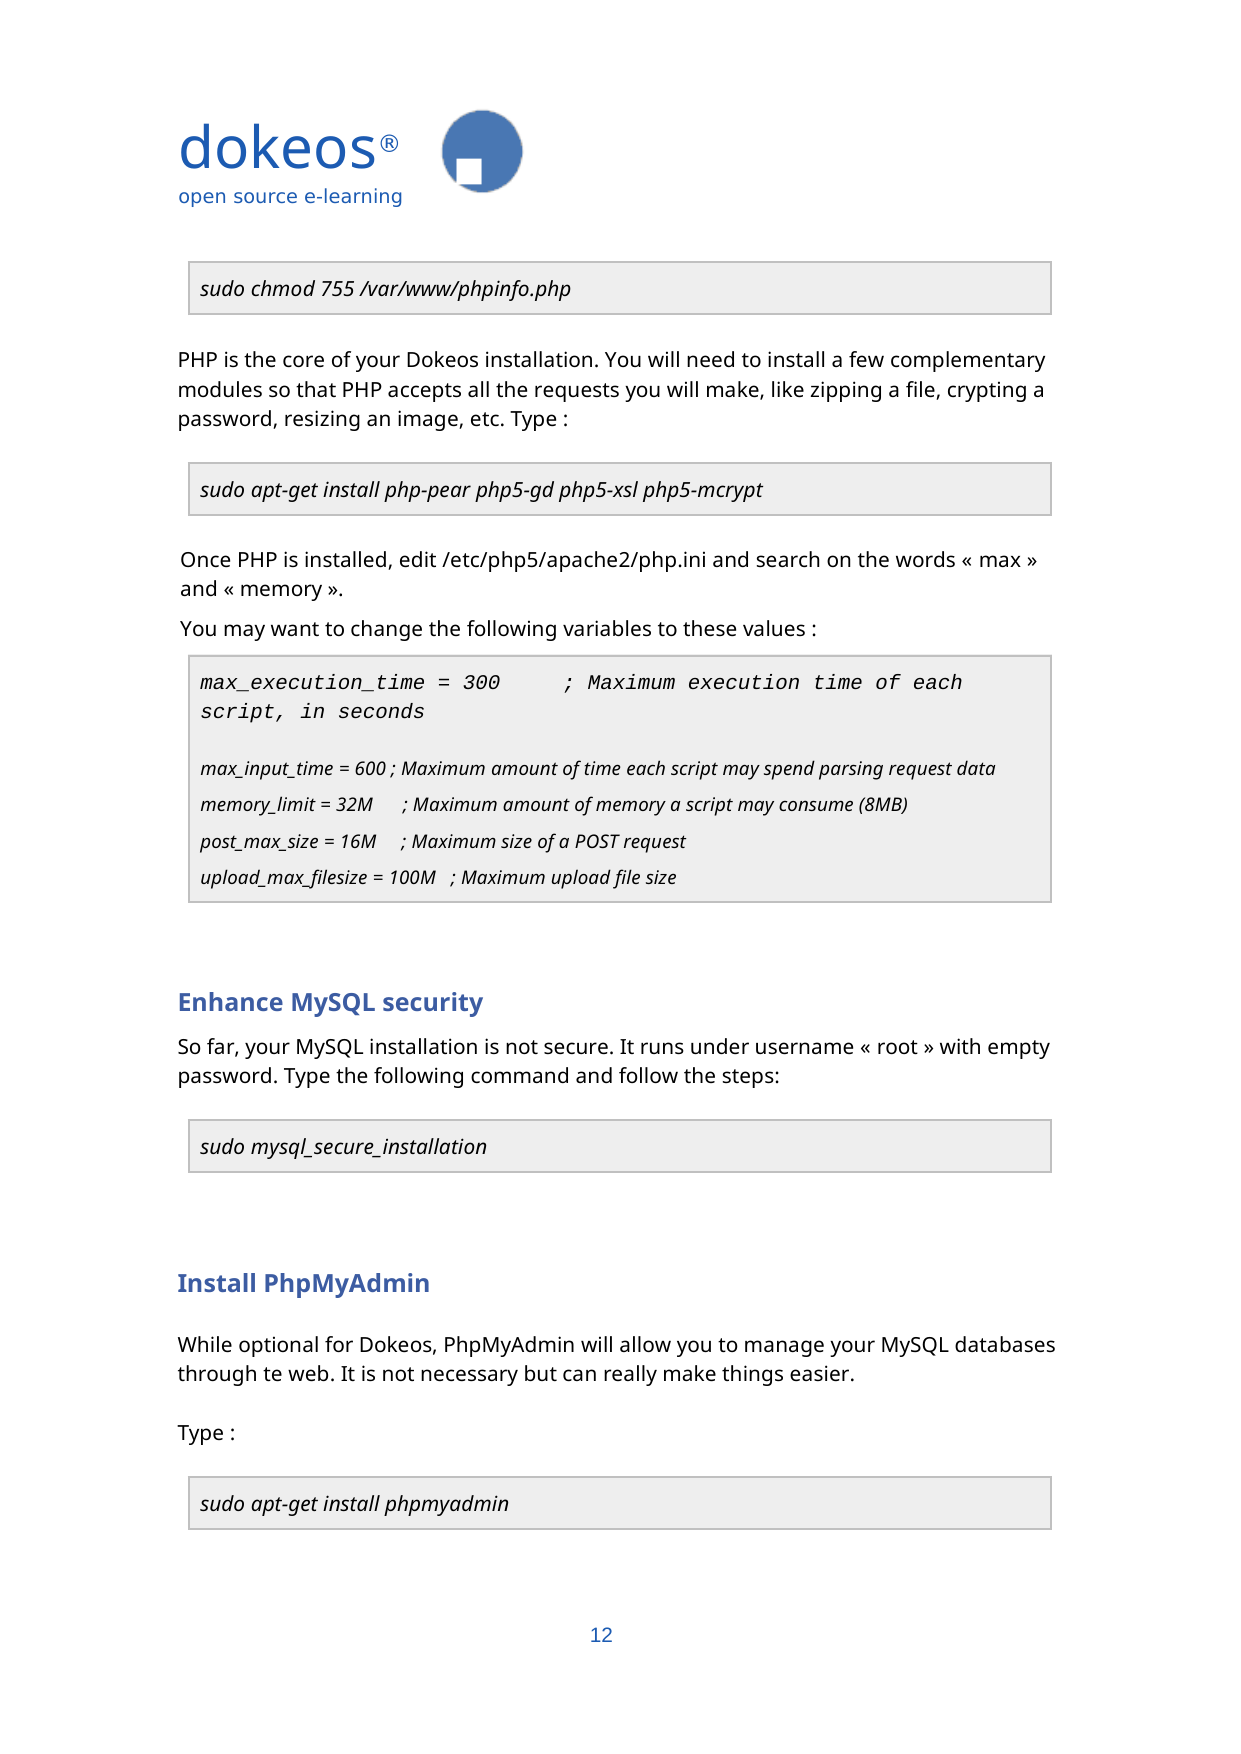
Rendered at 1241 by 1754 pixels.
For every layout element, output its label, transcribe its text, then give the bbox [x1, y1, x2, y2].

text sudo chmod 755 /var/www/phpinfo.php [190, 263, 1050, 313]
text You may want to change the following variables to these values : [180, 614, 1062, 643]
text sudo mysql_secure_installation [190, 1121, 1050, 1171]
text max_input_time = 600 ; Maximum amount of time each script may spend parsing request data [190, 742, 1050, 779]
text max_execution_time = 300 ; Maximum execution time of each script, in seconds [190, 657, 1050, 725]
text While optional for Dokeos, PhpMyAdmin will allow you to manage your MySQL databases through te web. It is not necessary but can really make things easier. [177, 1329, 1062, 1388]
text PHP is the core of your Dokeos installation. You will need to install a few complementary modules so that PHP accepts all the requests you will make, like zipping a file, crypting a password, resizing an image, etc. Type : [177, 345, 1062, 432]
text post_max_size = 16M ; Maximum size of a POST request [190, 815, 1050, 852]
text memory_limit = 32M ; Maximum amount of memory a script may consume (8MB) [190, 779, 1050, 815]
text So far, your MySQL installation is not secure. It runs under username « root » with empty password. Type the following command and follow the steps: [177, 1031, 1062, 1089]
text Type : [177, 1417, 1062, 1446]
picture [438, 103, 532, 199]
text Once PHP is installed, edit /etc/php5/apache2/php.ini and search on the words « max » and « memory ». [180, 545, 1062, 602]
subtitle Install PhpMyAdmin [177, 1266, 1062, 1300]
text sudo apt-get install php-pear php5-gd php5-xsl php5-mcrypt [190, 464, 1050, 514]
text upload_max_filesize = 100M ; Maximum upload file size [190, 852, 1050, 901]
text sudo apt-get install phpmyadmin [190, 1478, 1050, 1528]
subtitle Enhance MySQL security [177, 985, 1062, 1019]
